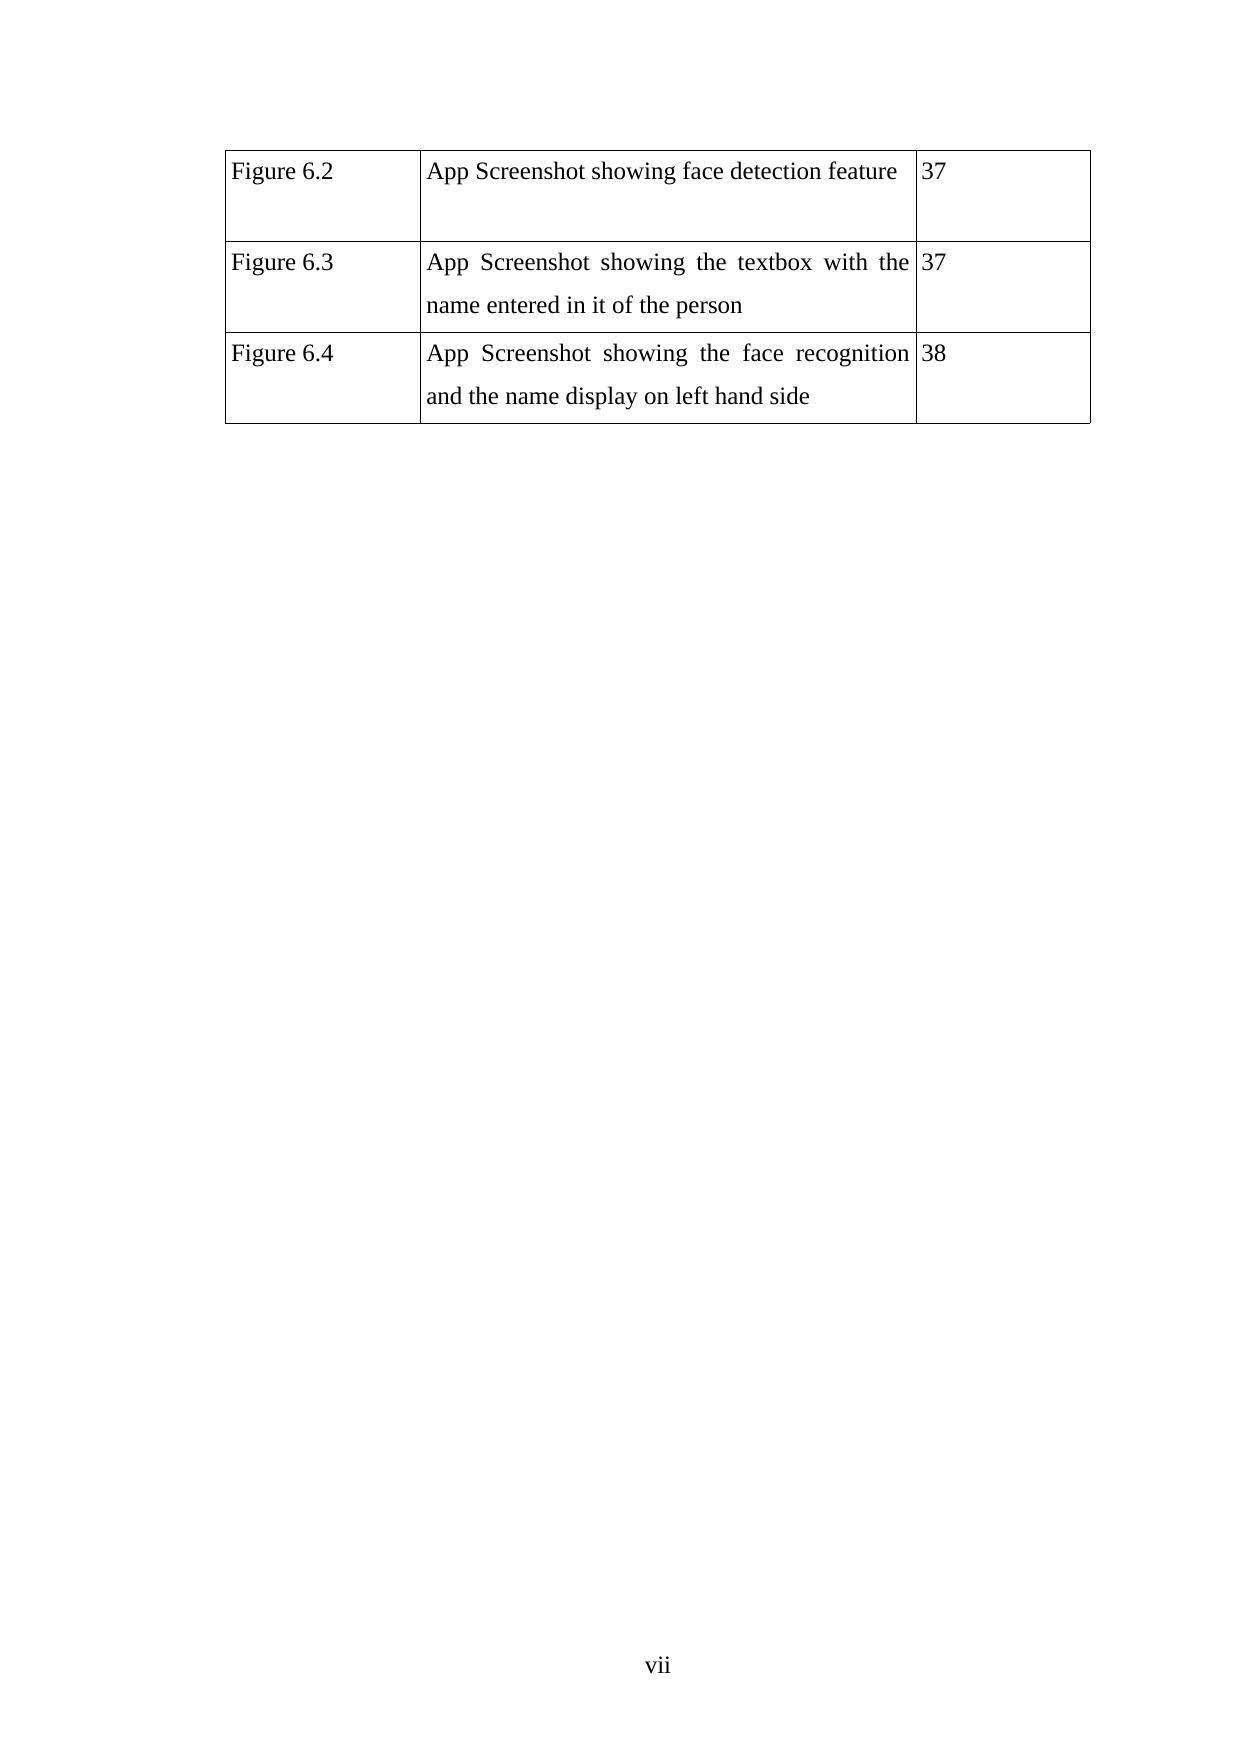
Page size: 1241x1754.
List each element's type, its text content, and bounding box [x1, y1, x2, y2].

table_cell Figure 6.3 [226, 242, 420, 332]
table_cell 37 [917, 151, 1090, 241]
table_cell App Screenshot showing face detection feature [421, 151, 916, 241]
table_cell Figure 6.2 [226, 151, 420, 241]
table_cell 38 [917, 333, 1090, 423]
table_cell 37 [917, 242, 1090, 332]
table_cell Figure 6.4 [226, 333, 420, 423]
table_cell App Screenshot showing the textbox with the name entered in it of the person [421, 242, 916, 332]
table_cell App Screenshot showing the face recognition and the name display on left hand side [421, 333, 916, 423]
